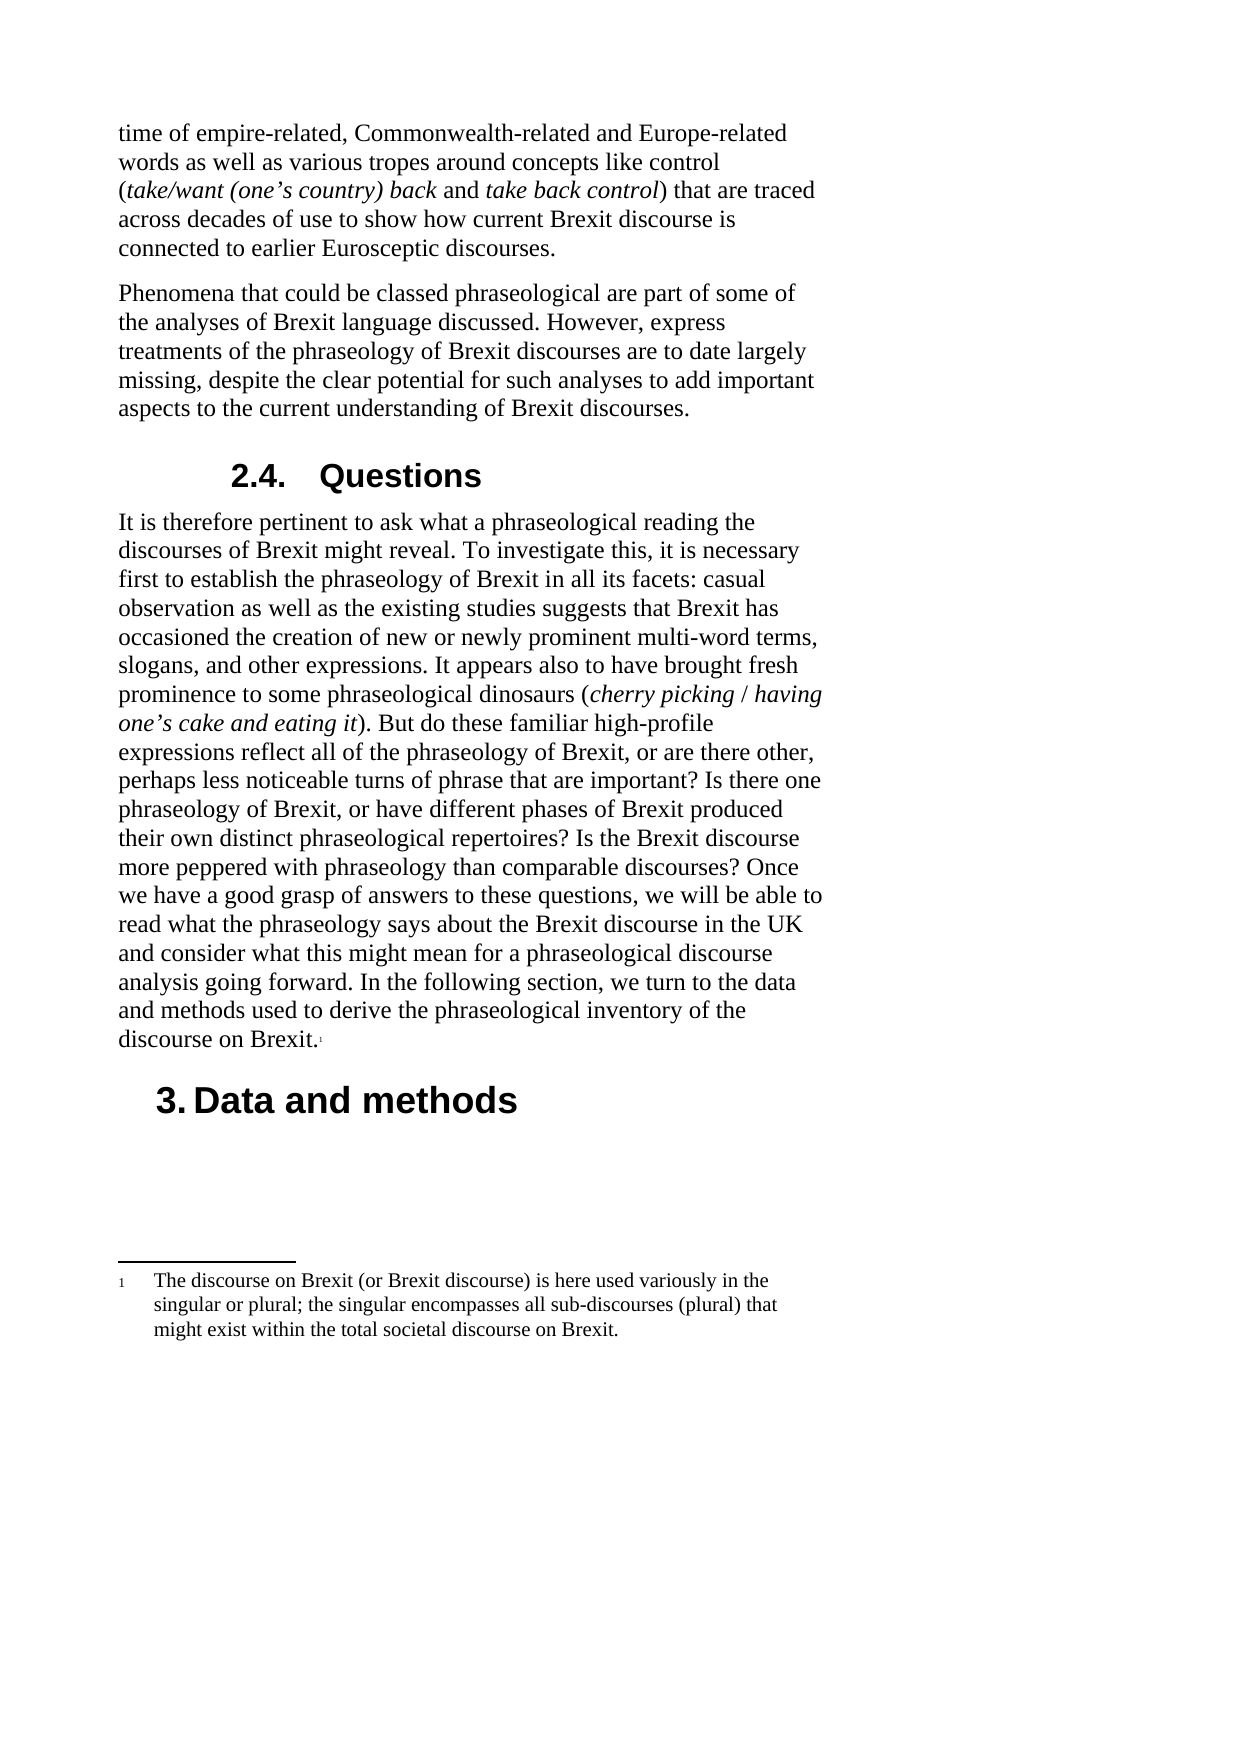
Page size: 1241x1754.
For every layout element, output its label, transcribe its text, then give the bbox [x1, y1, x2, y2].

text The discourse on Brexit (or Brexit discourse) is here used variously in the singular or plural; the singular encompasses all sub-discourses (plural) that might exist within the total societal discourse on Brexit. [118, 1268, 827, 1341]
text Phenomena that could be classed phraseological are part of some of the analyses of Brexit language discussed. However, express treatments of the phraseology of Brexit discourses are to date largely missing, despite the clear potential for such analyses to add important aspects to the current understanding of Brexit discourses. [118, 278, 827, 422]
list Questions [231, 456, 827, 494]
text It is therefore pertinent to ask what a phraseological reading the discourses of Brexit might reveal. To investigate this, it is necessary first to establish the phraseology of Brexit in all its facets: casual observation as well as the existing studies suggests that Brexit has occasioned the creation of new or newly prominent multi-word terms, slogans, and other expressions. It appears also to have brought fresh prominence to some phraseological dinosaurs (cherry picking / having one’s cake and eating it). But do these familiar high-profile expressions reflect all of the phraseology of Brexit, or are there other, perhaps less noticeable turns of phrase that are important? Is there one phraseology of Brexit, or have different phases of Brexit produced their own distinct phraseological repertoires? Is the Brexit discourse more peppered with phraseology than comparable discourses? Once we have a good grasp of answers to these questions, we will be able to read what the phraseology says about the Brexit discourse in the UK and consider what this might mean for a phraseological discourse analysis going forward. In the following section, we turn to the data and methods used to derive the phraseological inventory of the discourse on Brexit. [118, 507, 827, 1053]
text time of empire-related, Commonwealth-related and Europe-related words as well as various tropes around concepts like control (take/want (one’s country) back and take back control) that are traced across decades of use to show how current Brexit discourse is connected to earlier Eurosceptic discourses. [118, 118, 827, 262]
list Data and methods [156, 1078, 827, 1121]
